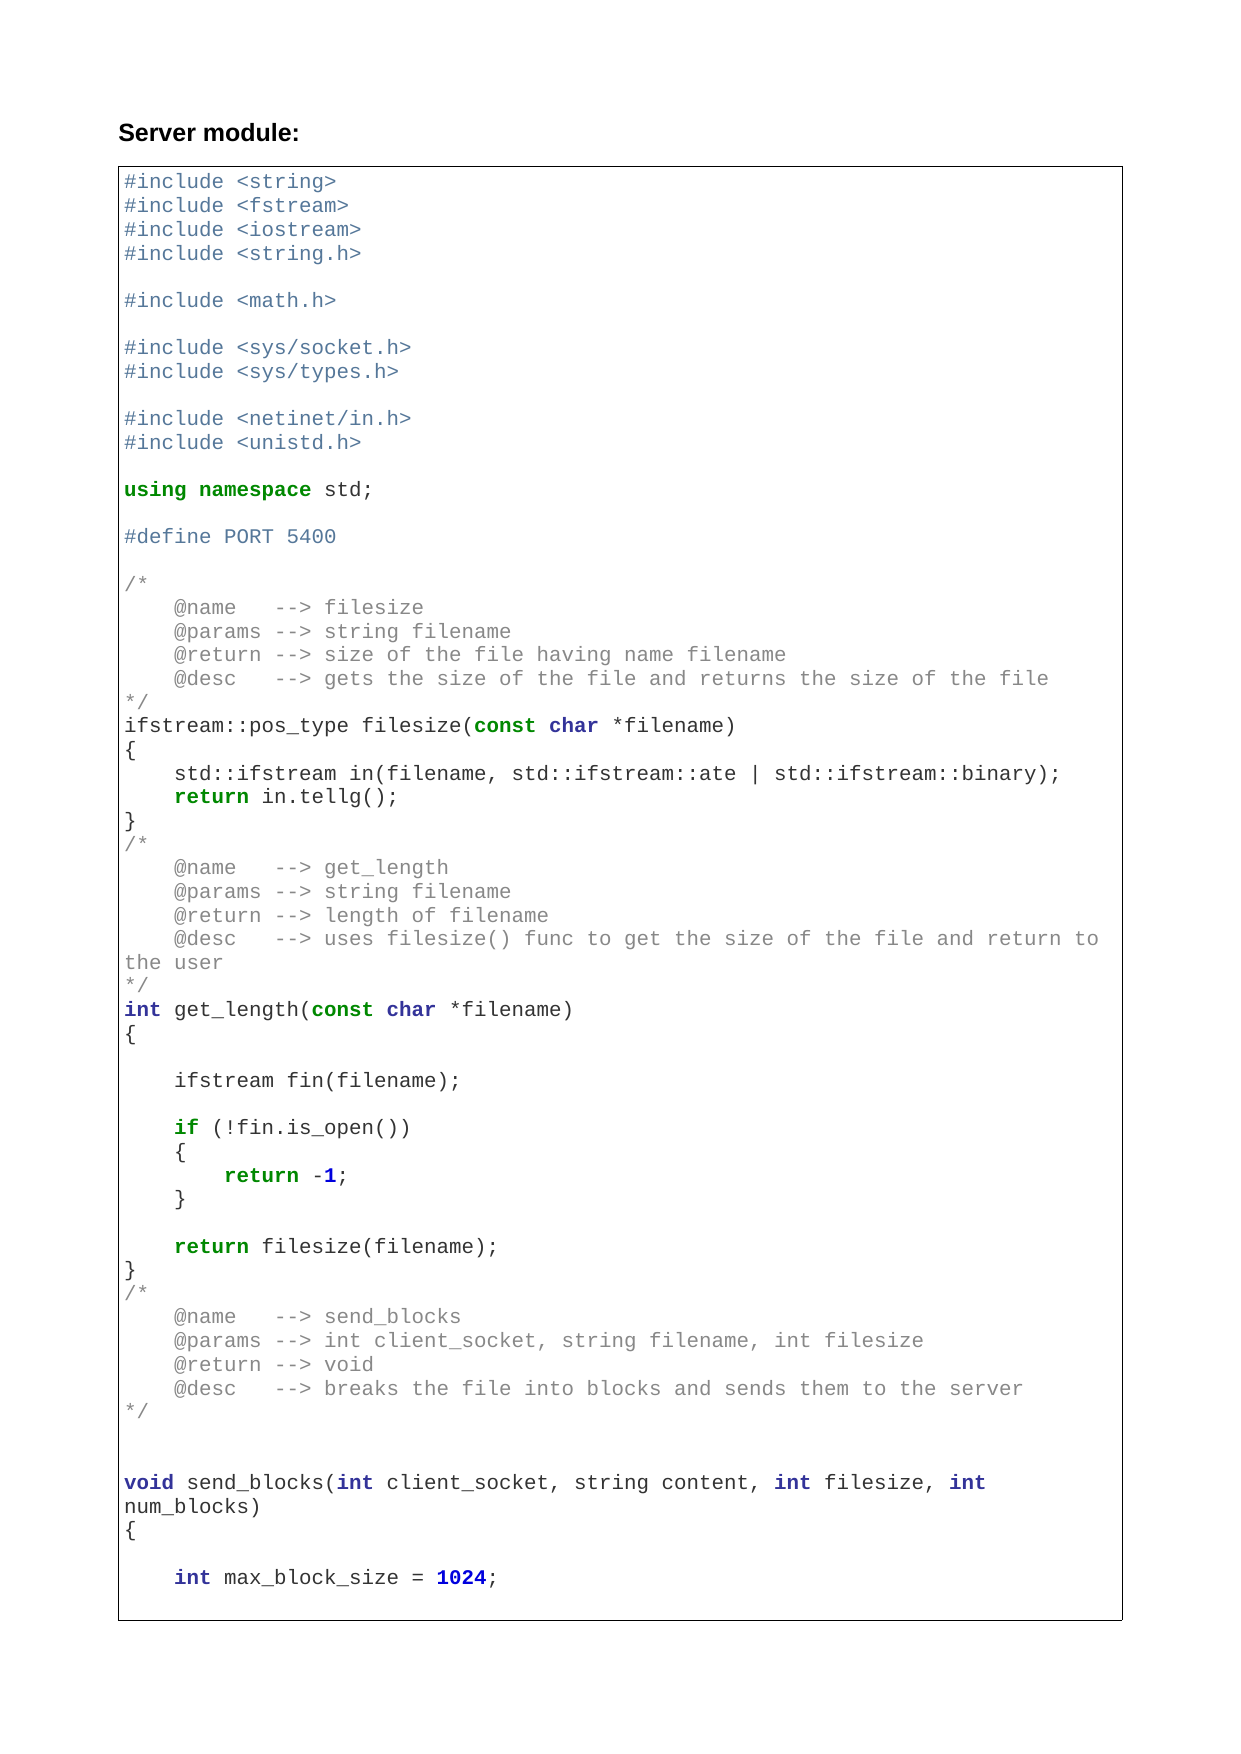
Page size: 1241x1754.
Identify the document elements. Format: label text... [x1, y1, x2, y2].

table_header #include <string> #include <fstream> #include <iostream> #include <string.h> #include <math.h> #include <sys/socket.h> #include <sys/types.h> #include <netinet/in.h> #include <unistd.h> using namespace std; #define PORT 5400 /* @name --> filesize @params --> string filename @return --> size of the file having name filename @desc --> gets the size of the file and returns the size of the file */ ifstream::pos_type filesize(const char *filename) { std::ifstream in(filename, std::ifstream::ate | std::ifstream::binary); return in.tellg(); } /* @name --> get_length @params --> string filename @return --> length of filename @desc --> uses filesize() func to get the size of the file and return to the user */ int get_length(const char *filename) { ifstream fin(filename); if (!fin.is_open()) { return -1; } return filesize(filename); } /* @name --> send_blocks @params --> int client_socket, string filename, int filesize @return --> void @desc --> breaks the file into blocks and sends them to the server */ void send_blocks(int client_socket, string content, int filesize, int num_blocks) { int max_block_size = 1024; [119, 167, 1122, 1620]
text Server module: [118, 118, 1122, 147]
